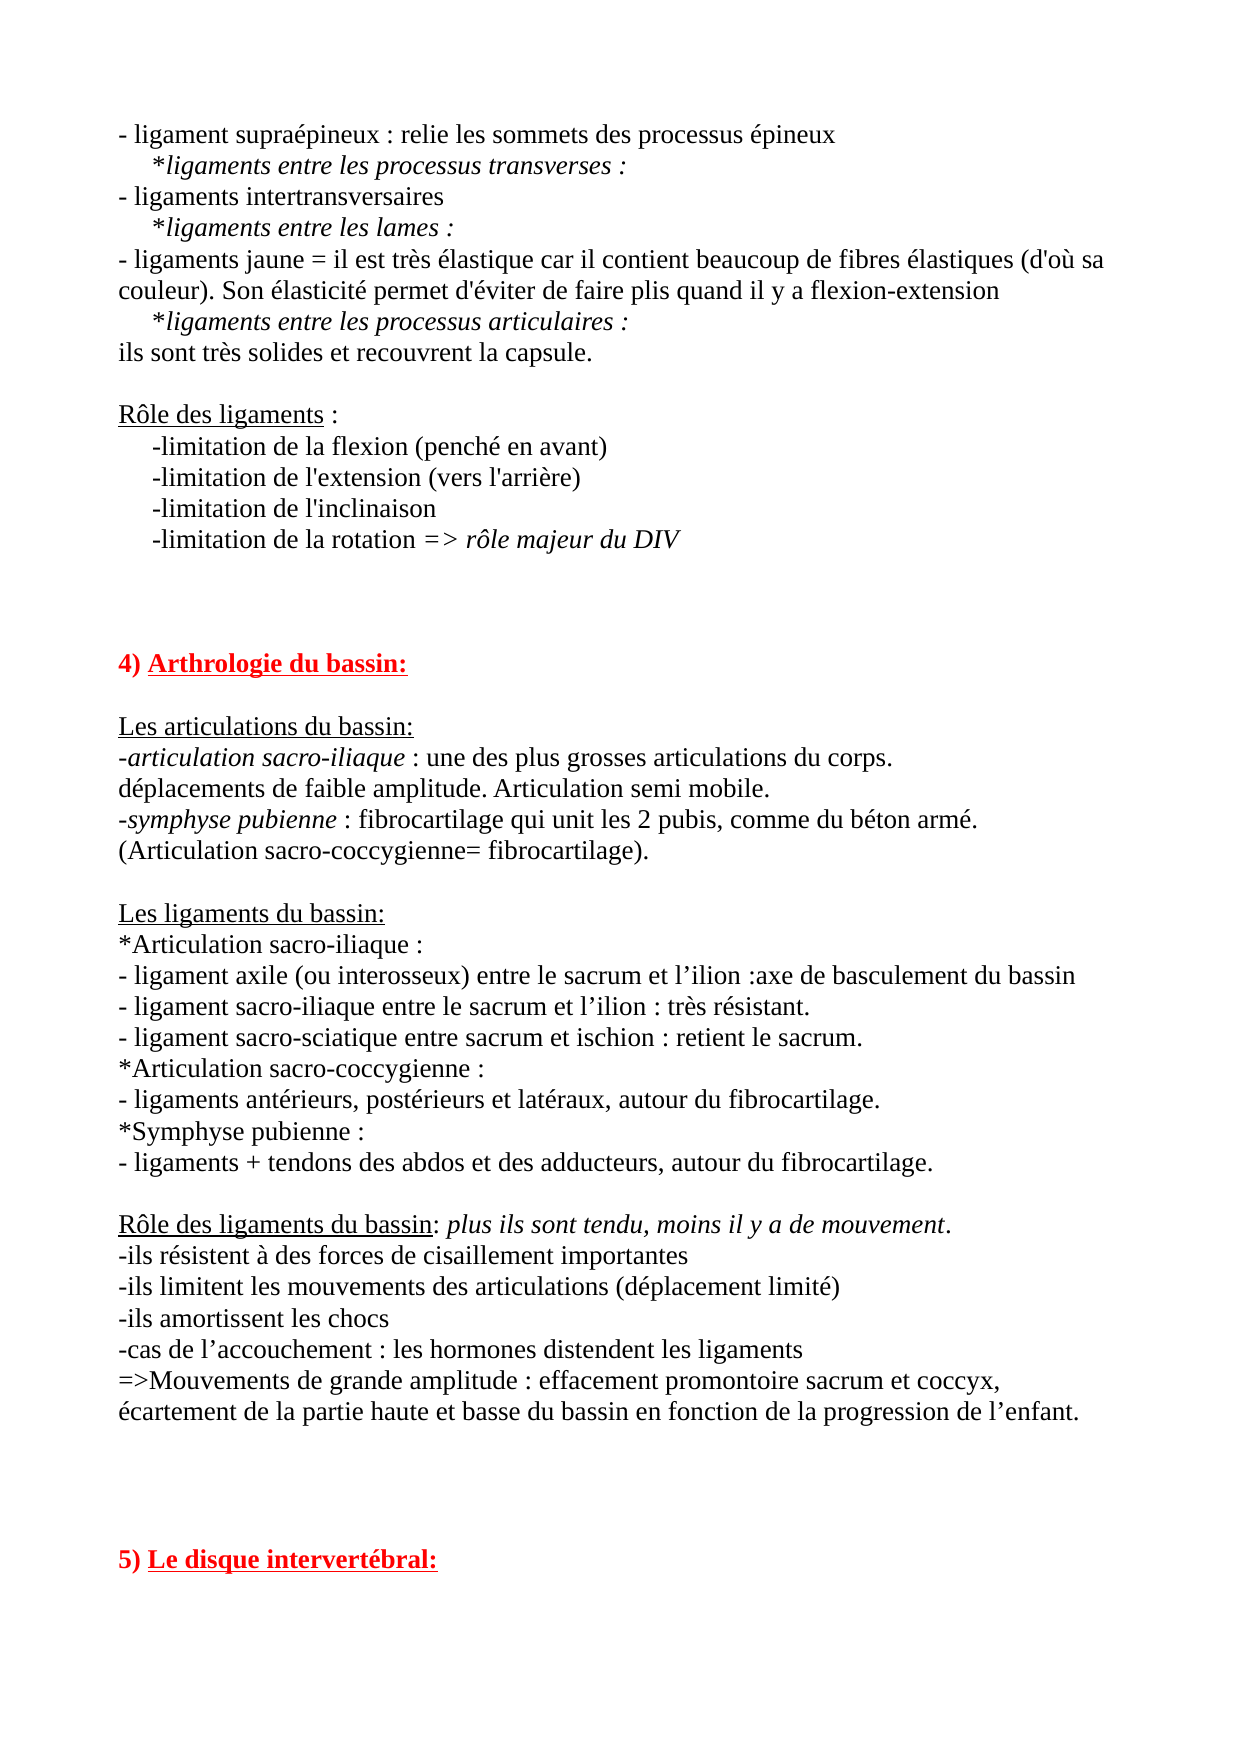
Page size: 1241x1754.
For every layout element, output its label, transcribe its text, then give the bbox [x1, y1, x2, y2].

text (Articulation sacro-coccygienne= fibrocartilage). [118, 834, 1122, 866]
text -limitation de la rotation => rôle majeur du DIV [81, 523, 1122, 554]
text - ligaments intertransversaires [118, 180, 1122, 212]
text - ligament sacro-sciatique entre sacrum et ischion : retient le sacrum. [118, 1021, 1122, 1052]
text - ligament sacro-iliaque entre le sacrum et l’ilion : très résistant. [118, 990, 1122, 1021]
text =>Mouvements de grande amplitude : effacement promontoire sacrum et coccyx, écartement de la partie haute et basse du bassin en fonction de la progression de l’enfant. [118, 1364, 1122, 1426]
text - ligaments + tendons des abdos et des adducteurs, autour du fibrocartilage. [118, 1146, 1122, 1177]
text - ligaments antérieurs, postérieurs et latéraux, autour du fibrocartilage. [118, 1084, 1122, 1115]
text Rôle des ligaments du bassin: plus ils sont tendu, moins il y a de mouvement. [118, 1208, 1122, 1239]
text *ligaments entre les processus transverses : [81, 149, 1122, 180]
text -ils amortissent les chocs [118, 1302, 1122, 1333]
text *ligaments entre les processus articulaires : [81, 305, 1122, 336]
text - ligament axile (ou interosseux) entre le sacrum et l’ilion :axe de basculement du bassin [118, 959, 1122, 990]
text -limitation de la flexion (penché en avant) [81, 429, 1122, 461]
text *Articulation sacro-coccygienne : [118, 1052, 1122, 1084]
text 5) Le disque intervertébral: [118, 1544, 1122, 1575]
text - ligament supraépineux : relie les sommets des processus épineux [118, 118, 1122, 149]
text Rôle des ligaments : [118, 398, 1122, 429]
text -ils résistent à des forces de cisaillement importantes [118, 1239, 1122, 1271]
text ils sont très solides et recouvrent la capsule. [118, 336, 1122, 367]
text *ligaments entre les lames : [81, 212, 1122, 243]
text -articulation sacro-iliaque : une des plus grosses articulations du corps. [118, 741, 1122, 772]
text - ligaments jaune = il est très élastique car il contient beaucoup de fibres élastiques (d'où sa couleur). Son élasticité permet d'éviter de faire plis quand il y a flexion-extension [118, 243, 1122, 305]
text *Symphyse pubienne : [118, 1115, 1122, 1146]
text -symphyse pubienne : fibrocartilage qui unit les 2 pubis, comme du béton armé. [118, 803, 1122, 834]
text -limitation de l'extension (vers l'arrière) [81, 461, 1122, 492]
text Les ligaments du bassin: [118, 897, 1122, 928]
text -ils limitent les mouvements des articulations (déplacement limité) [118, 1271, 1122, 1302]
text 4) Arthrologie du bassin: [118, 648, 1122, 679]
text déplacements de faible amplitude. Articulation semi mobile. [118, 772, 1122, 803]
text -limitation de l'inclinaison [81, 492, 1122, 523]
text *Articulation sacro-iliaque : [118, 928, 1122, 959]
text -cas de l’accouchement : les hormones distendent les ligaments [118, 1333, 1122, 1364]
text Les articulations du bassin: [118, 710, 1122, 741]
